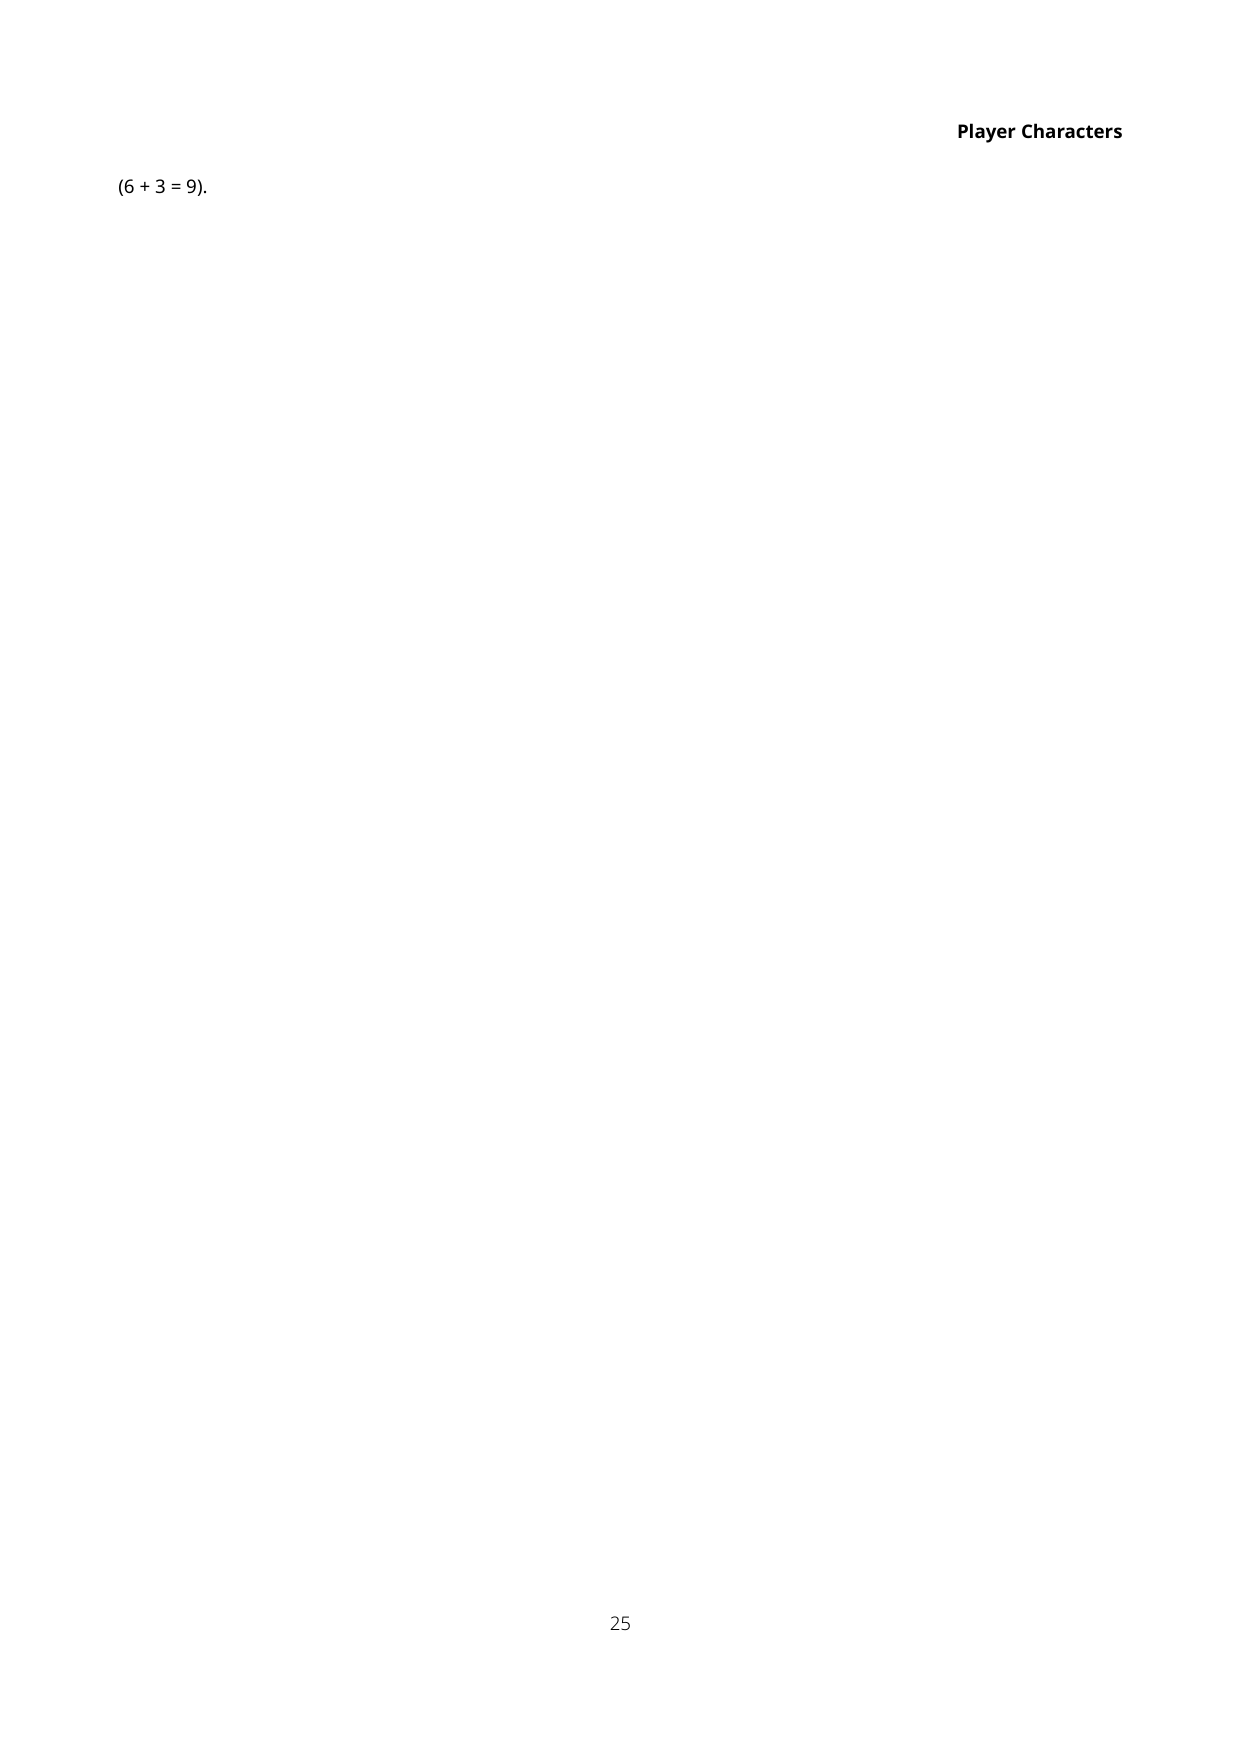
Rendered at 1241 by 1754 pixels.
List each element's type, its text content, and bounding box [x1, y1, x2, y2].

text (6 + 3 = 9). [118, 173, 605, 199]
